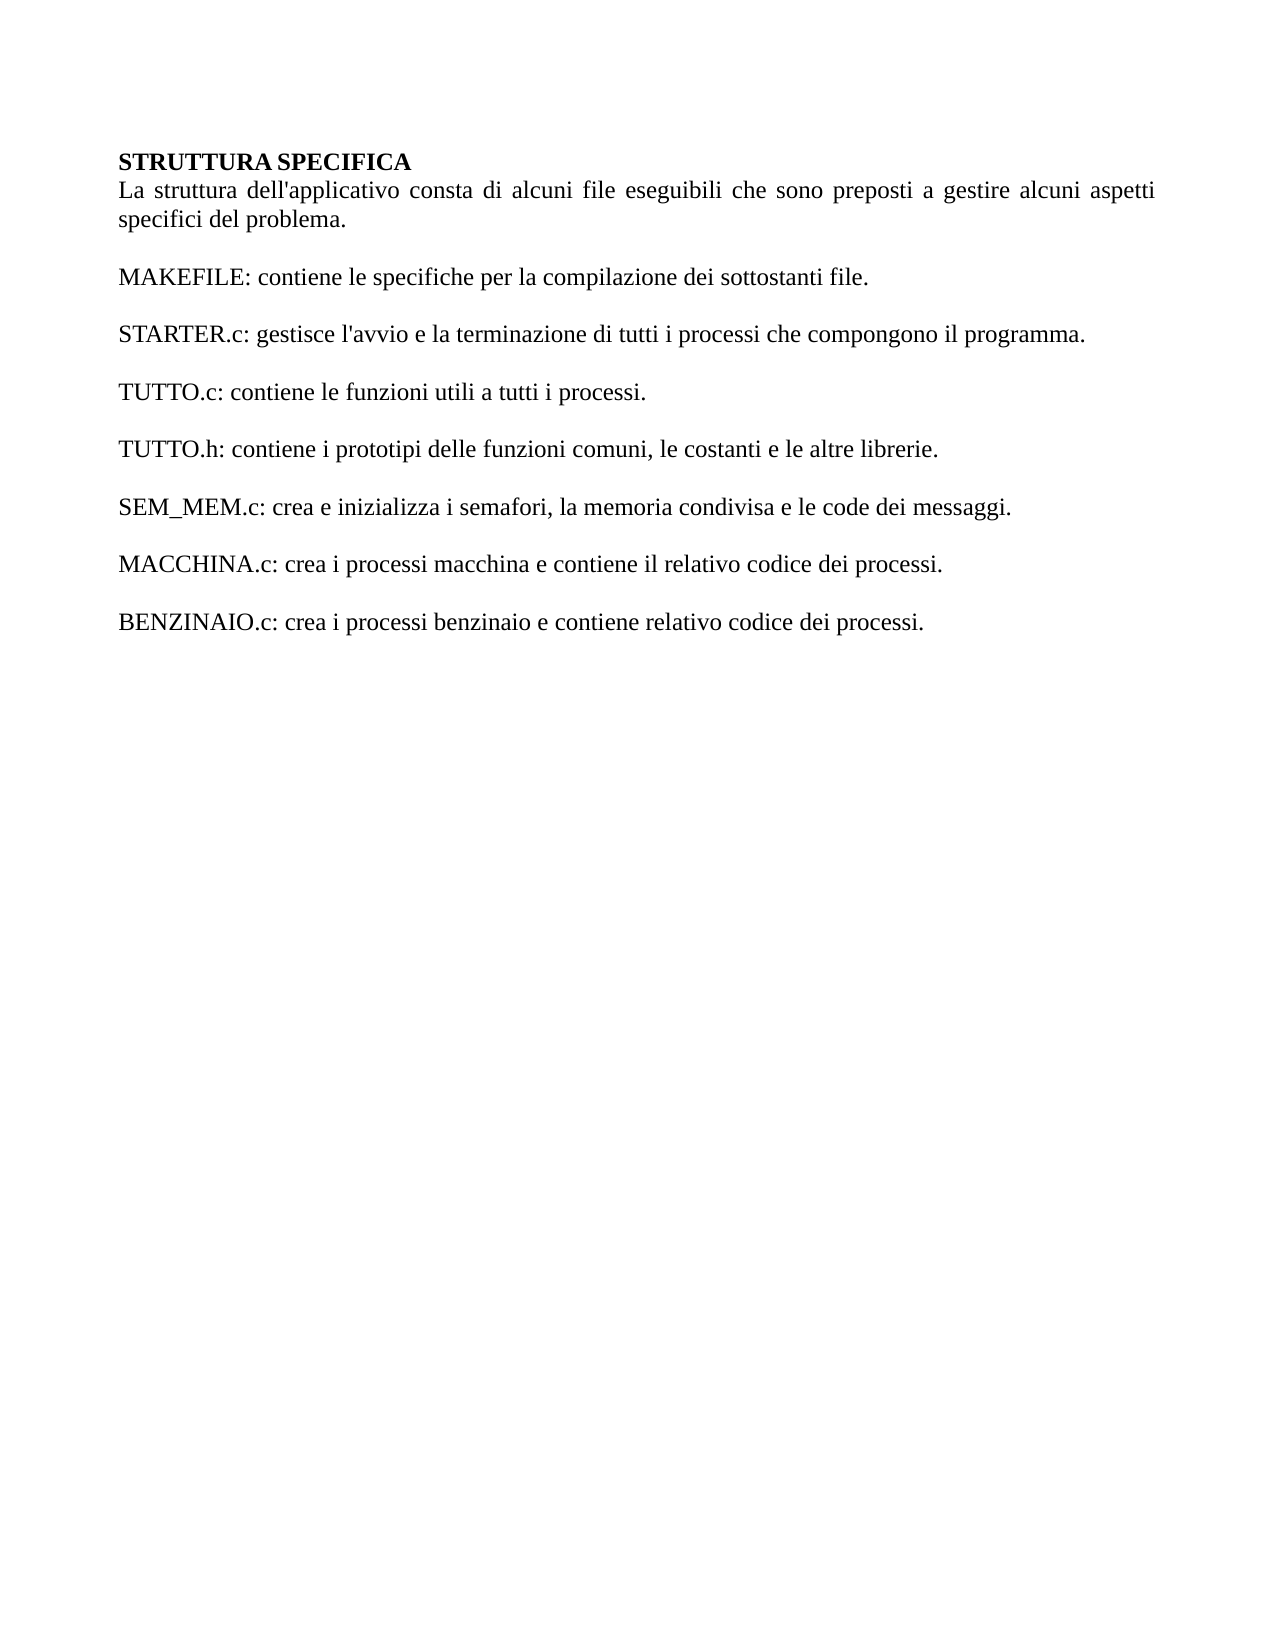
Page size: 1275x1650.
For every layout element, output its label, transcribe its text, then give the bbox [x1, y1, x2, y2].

text TUTTO.h: contiene i prototipi delle funzioni comuni, le costanti e le altre librerie. [118, 434, 1157, 463]
text La struttura dell'applicativo consta di alcuni file eseguibili che sono preposti a gestire alcuni aspetti specifici del problema. [118, 176, 1157, 233]
text MAKEFILE: contiene le specifiche per la compilazione dei sottostanti file. [118, 262, 1157, 291]
text STRUTTURA SPECIFICA [118, 147, 1157, 176]
text BENZINAIO.c: crea i processi benzinaio e contiene relativo codice dei processi. [118, 607, 1157, 636]
text MACCHINA.c: crea i processi macchina e contiene il relativo codice dei processi. [118, 549, 1157, 578]
text SEM_MEM.c: crea e inizializza i semafori, la memoria condivisa e le code dei messaggi. [118, 492, 1157, 521]
text STARTER.c: gestisce l'avvio e la terminazione di tutti i processi che compongono il programma. [118, 319, 1157, 348]
text TUTTO.c: contiene le funzioni utili a tutti i processi. [118, 377, 1157, 406]
